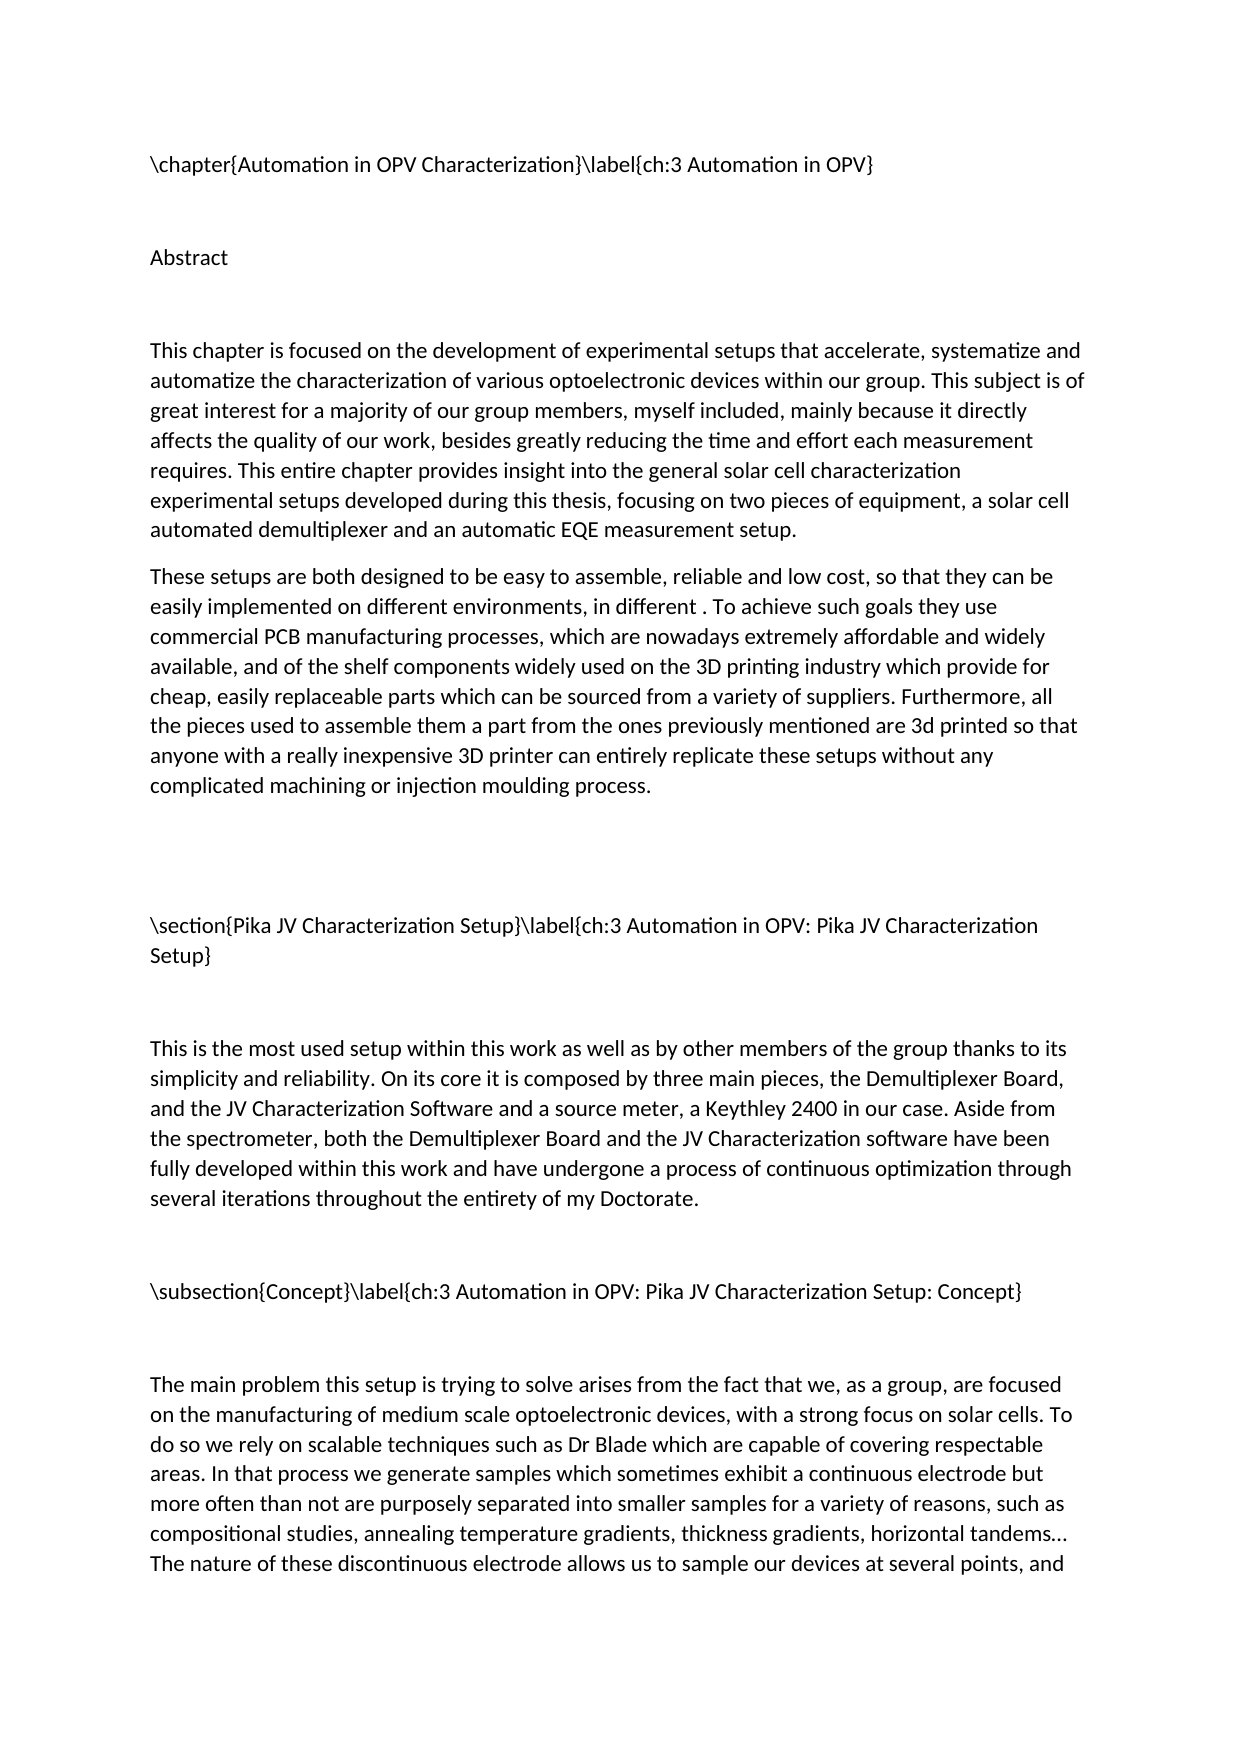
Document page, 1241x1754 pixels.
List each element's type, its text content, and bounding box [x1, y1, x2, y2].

text The main problem this setup is trying to solve arises from the fact that we, as a group, are focused on the manufacturing of medium scale optoelectronic devices, with a strong focus on solar cells. To do so we rely on scalable techniques such as Dr Blade which are capable of covering respectable areas. In that process we generate samples which sometimes exhibit a continuous electrode but more often than not are purposely separated into smaller samples for a variety of reasons, such as compositional studies, annealing temperature gradients, thickness gradients, horizontal tandems… The nature of these discontinuous electrode allows us to sample our devices at several points, and [150, 1370, 1090, 1577]
text Abstract [150, 243, 1090, 271]
text These setups are both designed to be easy to assemble, reliable and low cost, so that they can be easily implemented on different environments, in different . To achieve such goals they use commercial PCB manufacturing processes, which are nowadays extremely affordable and widely available, and of the shelf components widely used on the 3D printing industry which provide for cheap, easily replaceable parts which can be sourced from a variety of suppliers. Furthermore, all the pieces used to assemble them a part from the ones previously mentioned are 3d printed so that anyone with a really inexpensive 3D printer can entirely replicate these setups without any complicated machining or injection moulding process. [150, 562, 1090, 799]
text \section{Pika JV Characterization Setup}\label{ch:3 Automation in OPV: Pika JV Characterization Setup} [150, 911, 1090, 969]
text \chapter{Automation in OPV Characterization}\label{ch:3 Automation in OPV} [150, 150, 1090, 178]
text \subsection{Concept}\label{ch:3 Automation in OPV: Pika JV Characterization Setup: Concept} [150, 1277, 1090, 1305]
text This is the most used setup within this work as well as by other members of the group thanks to its simplicity and reliability. On its core it is composed by three main pieces, the Demultiplexer Board, and the JV Characterization Software and a source meter, a Keythley 2400 in our case. Aside from the spectrometer, both the Demultiplexer Board and the JV Characterization software have been fully developed within this work and have undergone a process of continuous optimization through several iterations throughout the entirety of my Doctorate. [150, 1034, 1090, 1212]
text This chapter is focused on the development of experimental setups that accelerate, systematize and automatize the characterization of various optoelectronic devices within our group. This subject is of great interest for a majority of our group members, myself included, mainly because it directly affects the quality of our work, besides greatly reducing the time and effort each measurement requires. This entire chapter provides insight into the general solar cell characterization experimental setups developed during this thesis, focusing on two pieces of equipment, a solar cell automated demultiplexer and an automatic EQE measurement setup. [150, 336, 1090, 544]
